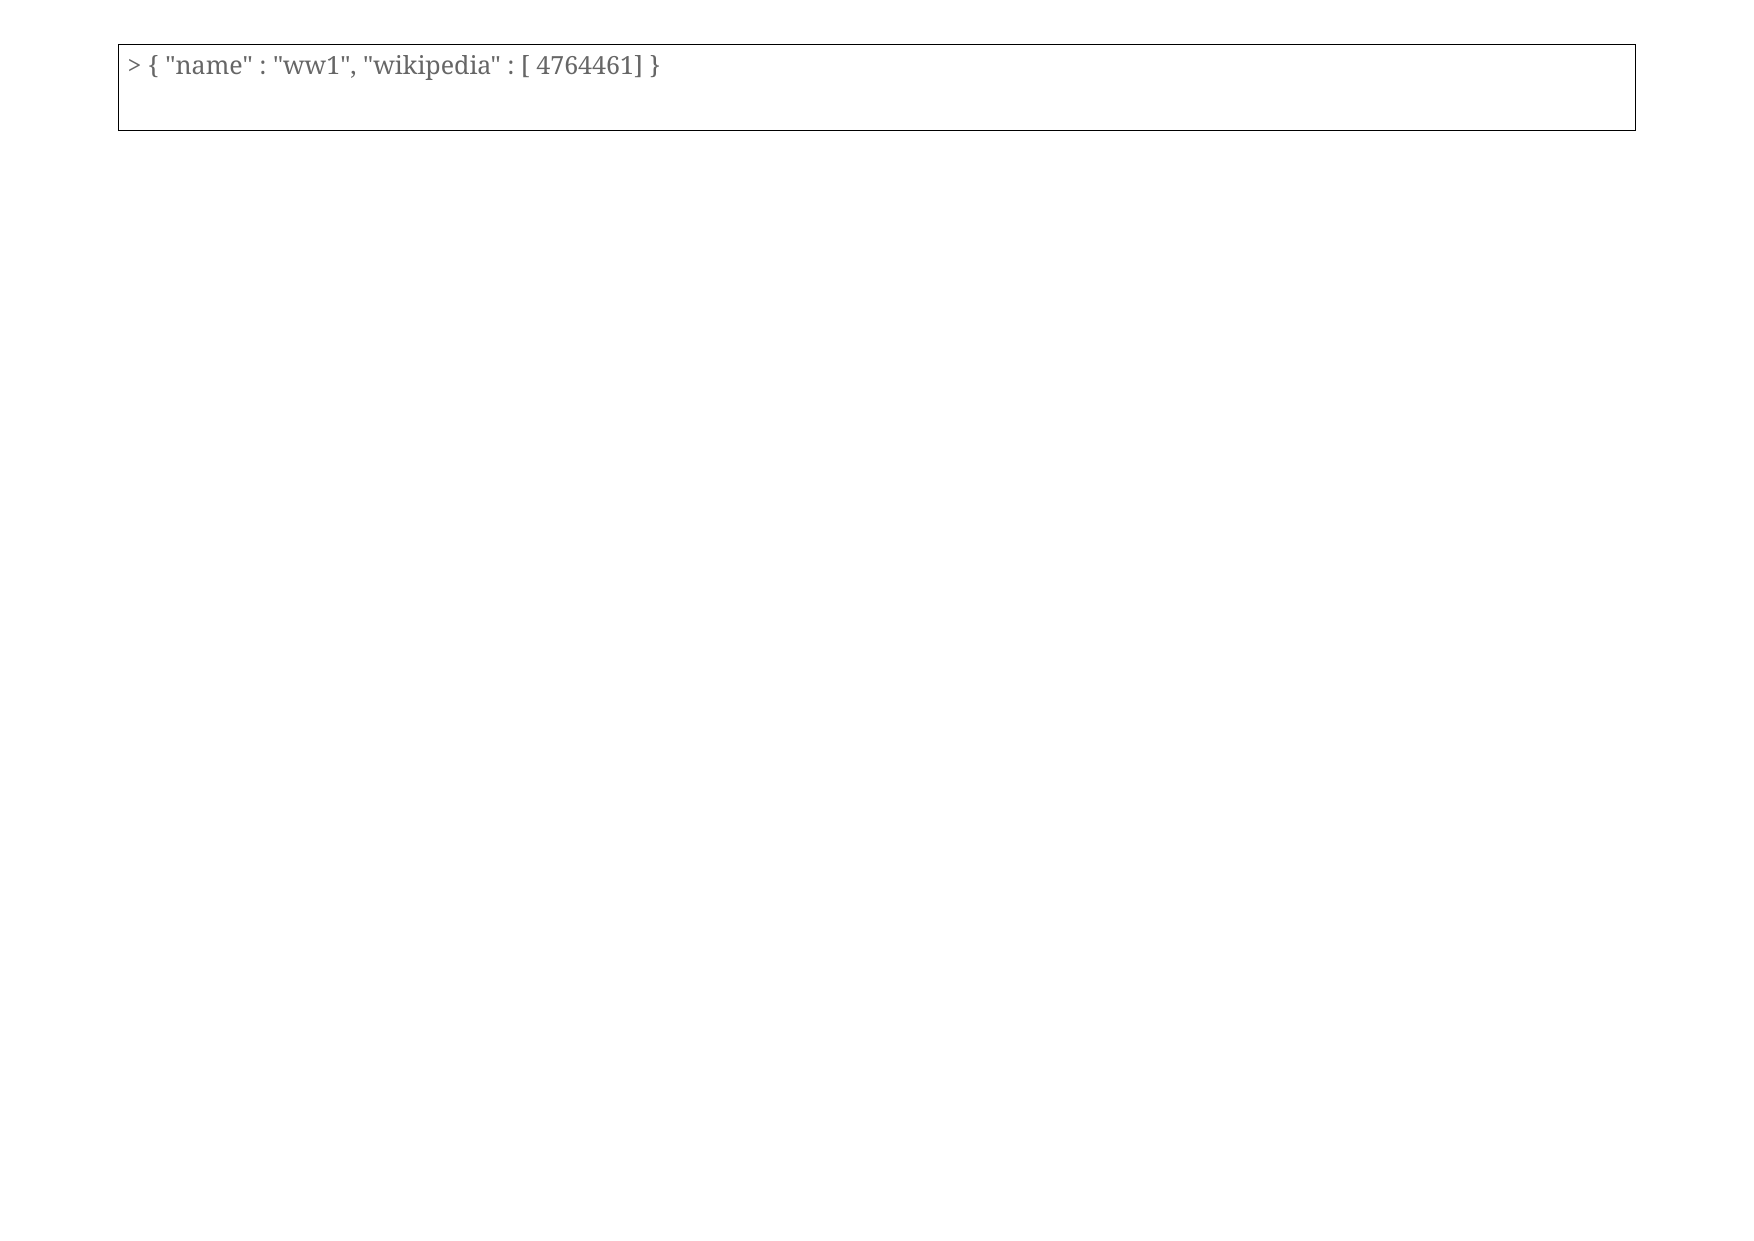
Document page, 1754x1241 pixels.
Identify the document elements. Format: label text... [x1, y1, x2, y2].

text > { "name" : "ww1", "wikipedia" : [ 4764461] } [119, 45, 1635, 82]
